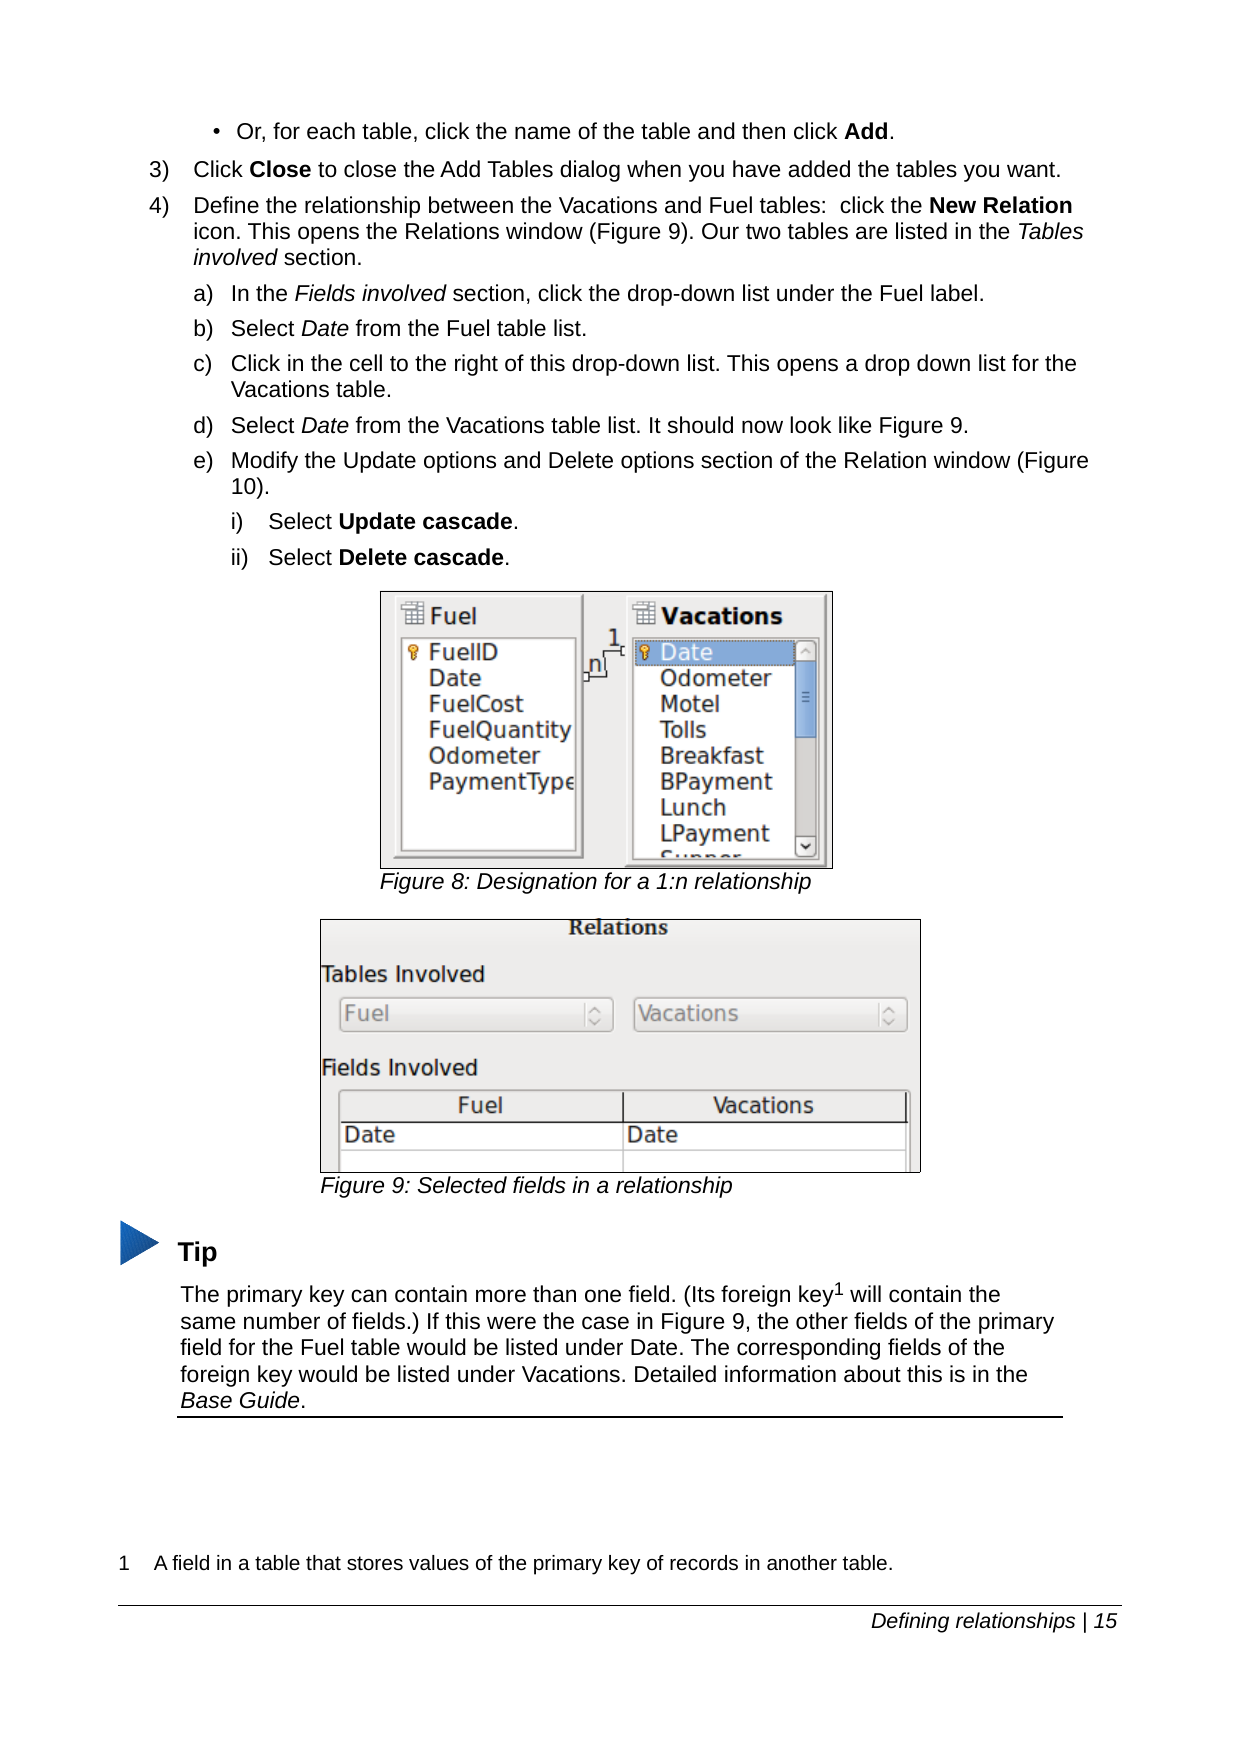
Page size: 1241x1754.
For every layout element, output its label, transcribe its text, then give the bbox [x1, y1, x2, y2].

list Define the relationship between the Vacations and Fuel tables: click the New Relation icon. This opens the Relations window (Figure 9). Our two tables are listed in the Tables involved section. [169, 192, 1122, 271]
text A field in a table that stores values of the primary key of records in another table. [118, 1551, 1122, 1575]
picture [381, 592, 832, 868]
list Select Date from the Vacations table list. It should now look like Figure 9. [193, 412, 1122, 438]
list Select Delete cascade. [231, 543, 1122, 570]
list Click Close to close the Add Tables dialog when you have added the tables you want. [169, 156, 1122, 183]
text The primary key can contain more than one field. (Its foreign key will contain the same number of fields.) If this were the case in Figure 9, the other fields of the primary field for the Fuel table would be listed under Date. The corresponding fields of the foreign key would be listed under Vacations. Detailed information about this is in the Base Guide. [177, 1275, 1063, 1416]
list Click in the cell to the right of this drop-down list. This opens a drop down list for the Vacations table. [193, 350, 1122, 403]
list Or, for each table, click the name of the table and then click Add. [213, 118, 1122, 144]
list Select Update cascade. [231, 508, 1122, 535]
subtitle Tip [118, 1218, 1122, 1267]
list In the Fields involved section, click the drop-down list under the Fuel label. [193, 279, 1122, 306]
list Modify the Update options and Delete options section of the Relation window (Figure 10). [193, 447, 1122, 499]
text Figure 9: Selected fields in a relationship [320, 1173, 920, 1198]
picture [321, 920, 920, 1172]
list Select Date from the Fuel table list. [193, 315, 1122, 341]
text Figure 8: Designation for a 1:n relationship [379, 868, 861, 895]
